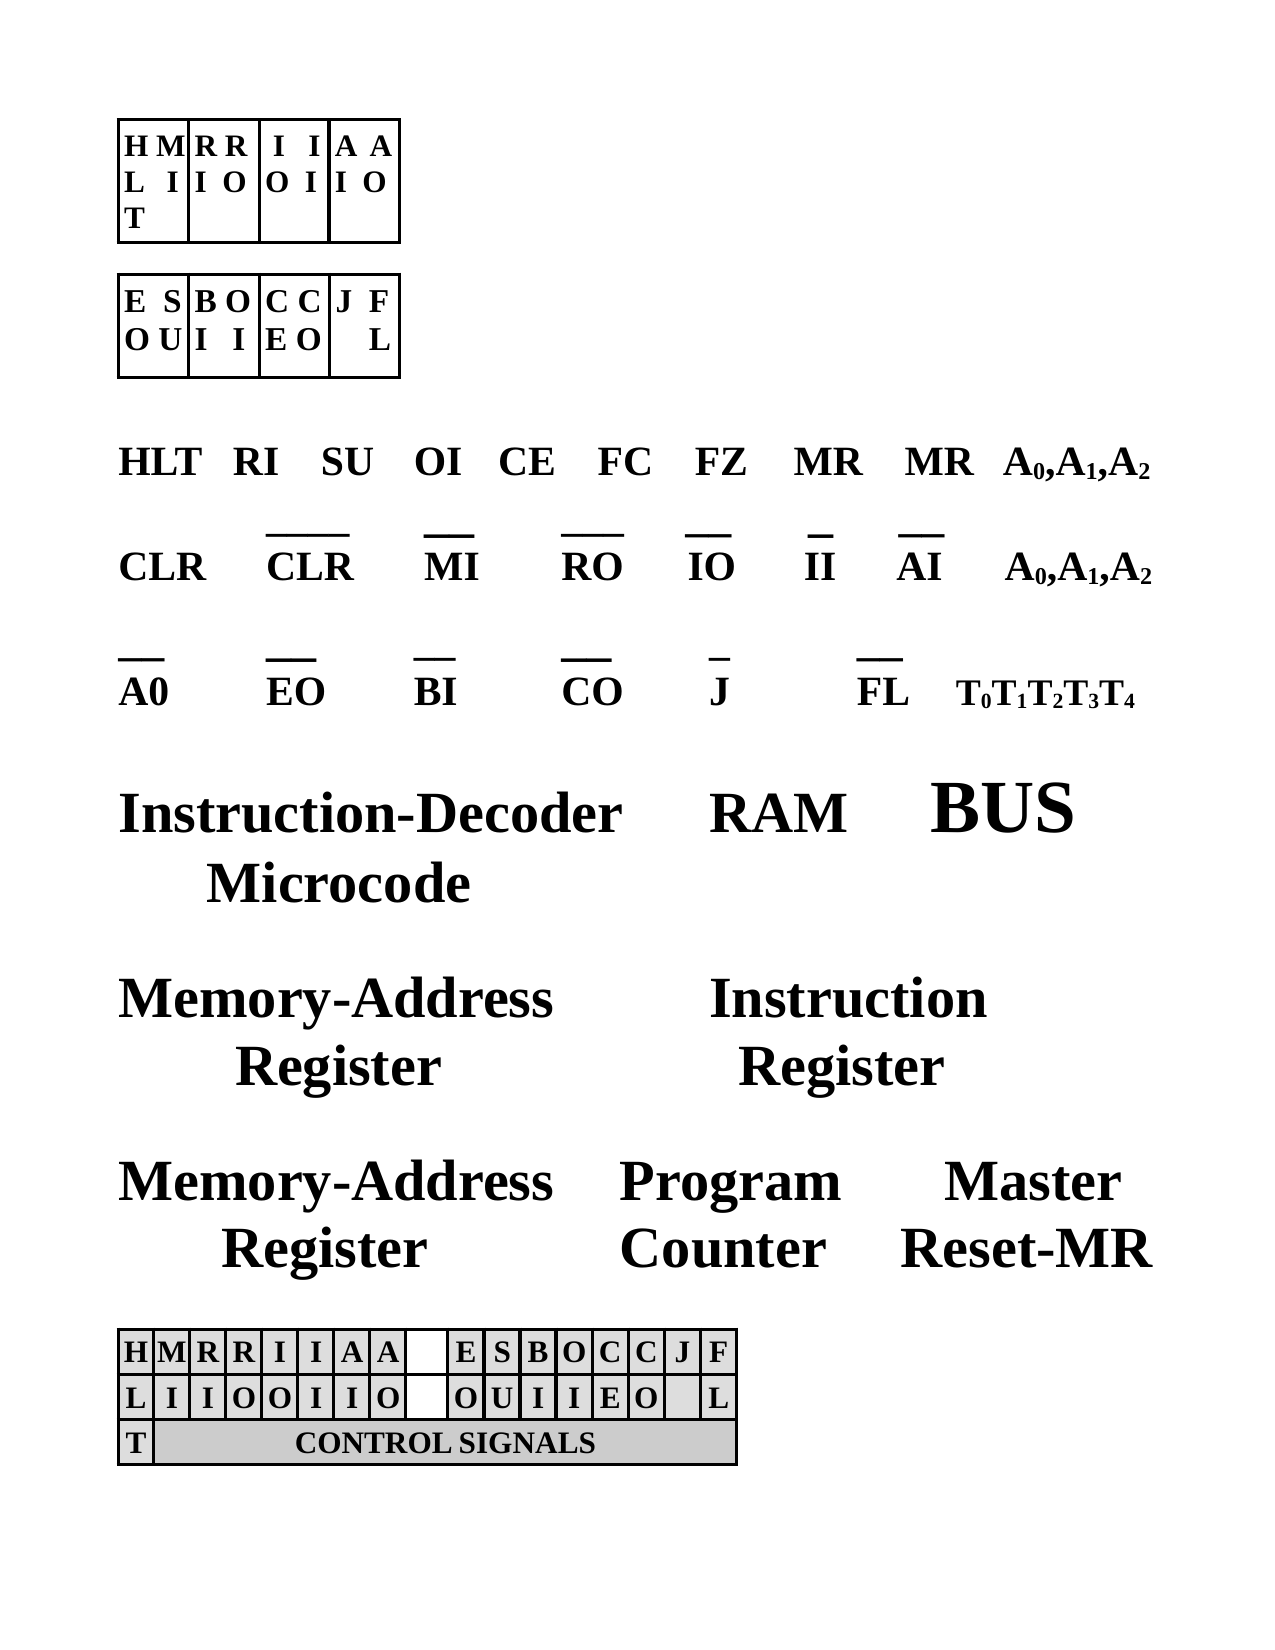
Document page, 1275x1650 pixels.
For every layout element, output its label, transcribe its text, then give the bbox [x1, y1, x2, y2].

table_cell [666, 1376, 699, 1418]
text ____ __ ___ __ _ __ [118, 484, 1157, 542]
table_header C [630, 1331, 663, 1373]
table_cell L [702, 1376, 735, 1418]
table_cell O [263, 1376, 296, 1418]
table_header S [486, 1331, 518, 1373]
table_header J [666, 1331, 699, 1373]
text __ __ __ __ _ __ [118, 609, 1157, 666]
text Register Counter Reset-MR [118, 1213, 1157, 1280]
text Register Register [118, 1031, 1157, 1098]
table_cell T [120, 1421, 152, 1463]
table_header A [371, 1331, 404, 1373]
table_cell O [449, 1376, 482, 1418]
table_header E [449, 1331, 482, 1373]
text Microcode [118, 848, 1157, 916]
text HLT RI SU OI CE FC FZ MR MR A0,A1,A2 [118, 436, 1157, 484]
table_cell E [594, 1376, 627, 1418]
table_cell O [371, 1376, 404, 1418]
table_header E S O U [120, 276, 187, 376]
table_header C C E O [261, 276, 328, 376]
text Instruction-Decoder RAM BUS [118, 762, 1157, 848]
table_cell I [299, 1376, 332, 1418]
table_cell L [120, 1376, 152, 1418]
table_cell I [522, 1376, 554, 1418]
table_header I I O I [261, 121, 327, 241]
table_header R R I O [190, 121, 258, 241]
table_header H M L I T [120, 121, 187, 241]
table_cell I [335, 1376, 368, 1418]
text CLR CLR MI RO IO II AI A0,A1,A2 [118, 542, 1157, 590]
table_header A [335, 1331, 368, 1373]
table_cell I [558, 1376, 591, 1418]
table_header M [155, 1331, 188, 1373]
table_cell CONTROL SIGNALS [155, 1421, 735, 1463]
table_cell U [486, 1376, 518, 1418]
table_header I [263, 1331, 296, 1373]
table_cell O [227, 1376, 260, 1418]
table_header A A I O [331, 121, 398, 241]
table_header R [191, 1331, 224, 1373]
text Memory-Address Program Master [118, 1146, 1157, 1213]
table_header R [227, 1331, 260, 1373]
table_header F [702, 1331, 735, 1373]
table_cell [407, 1376, 446, 1418]
table_header H [120, 1331, 152, 1373]
table_header J F L [331, 276, 398, 376]
table_cell O [630, 1376, 663, 1418]
text A0 EO BI CO J FL T0T1T2T3T4 [118, 666, 1157, 714]
table_header B [522, 1331, 554, 1373]
table_header [407, 1331, 446, 1373]
text Memory-Address Instruction [118, 963, 1157, 1031]
table_header O [558, 1331, 591, 1373]
table_cell I [191, 1376, 224, 1418]
table_header C [594, 1331, 627, 1373]
table_cell I [155, 1376, 188, 1418]
table_header B O I I [190, 276, 258, 376]
table_header I [299, 1331, 332, 1373]
